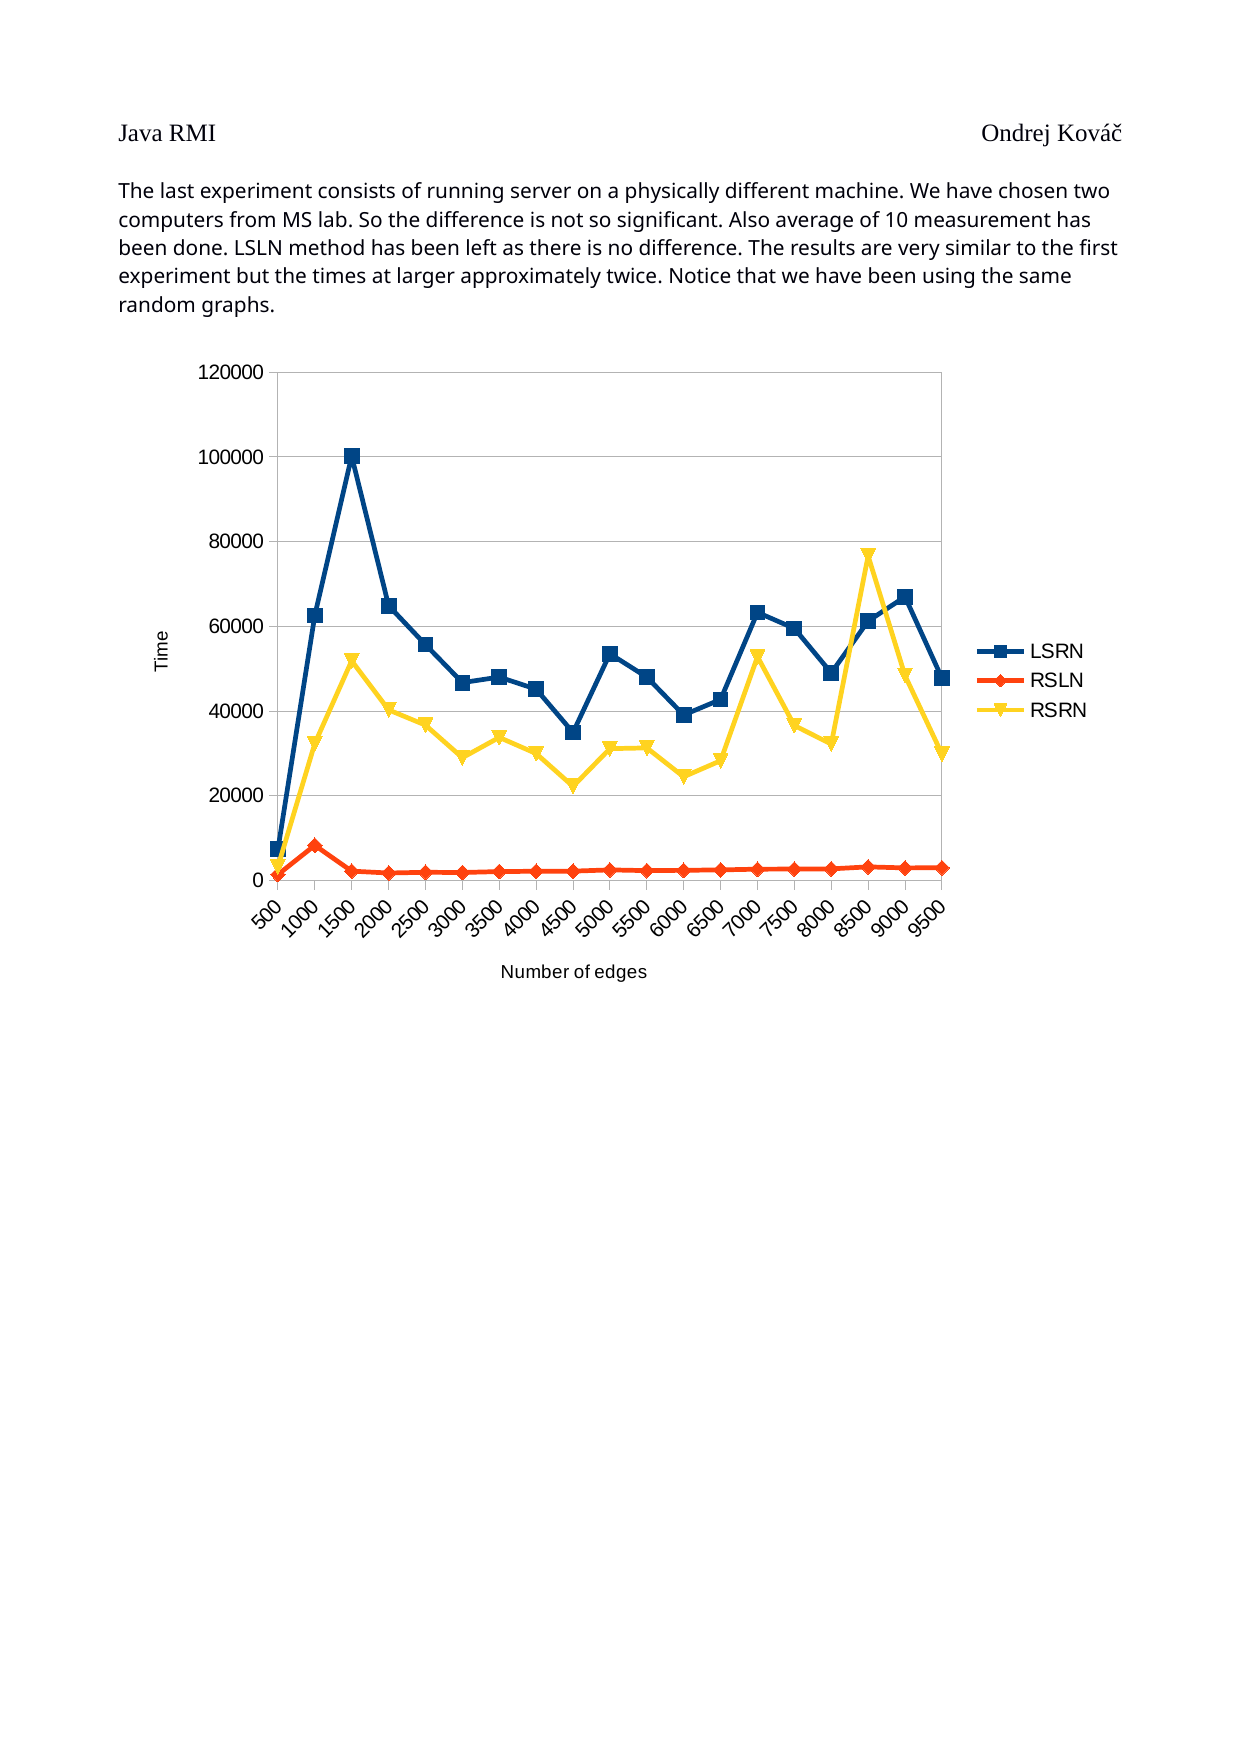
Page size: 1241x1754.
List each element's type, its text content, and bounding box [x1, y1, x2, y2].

text The last experiment consists of running server on a physically different machine. We have chosen two computers from MS lab. So the difference is not so significant. Also average of 10 measurement has been done. LSLN method has been left as there is no difference. The results are very similar to the first experiment but the times at larger approximately twice. Notice that we have been using the same random graphs. [118, 176, 1122, 318]
